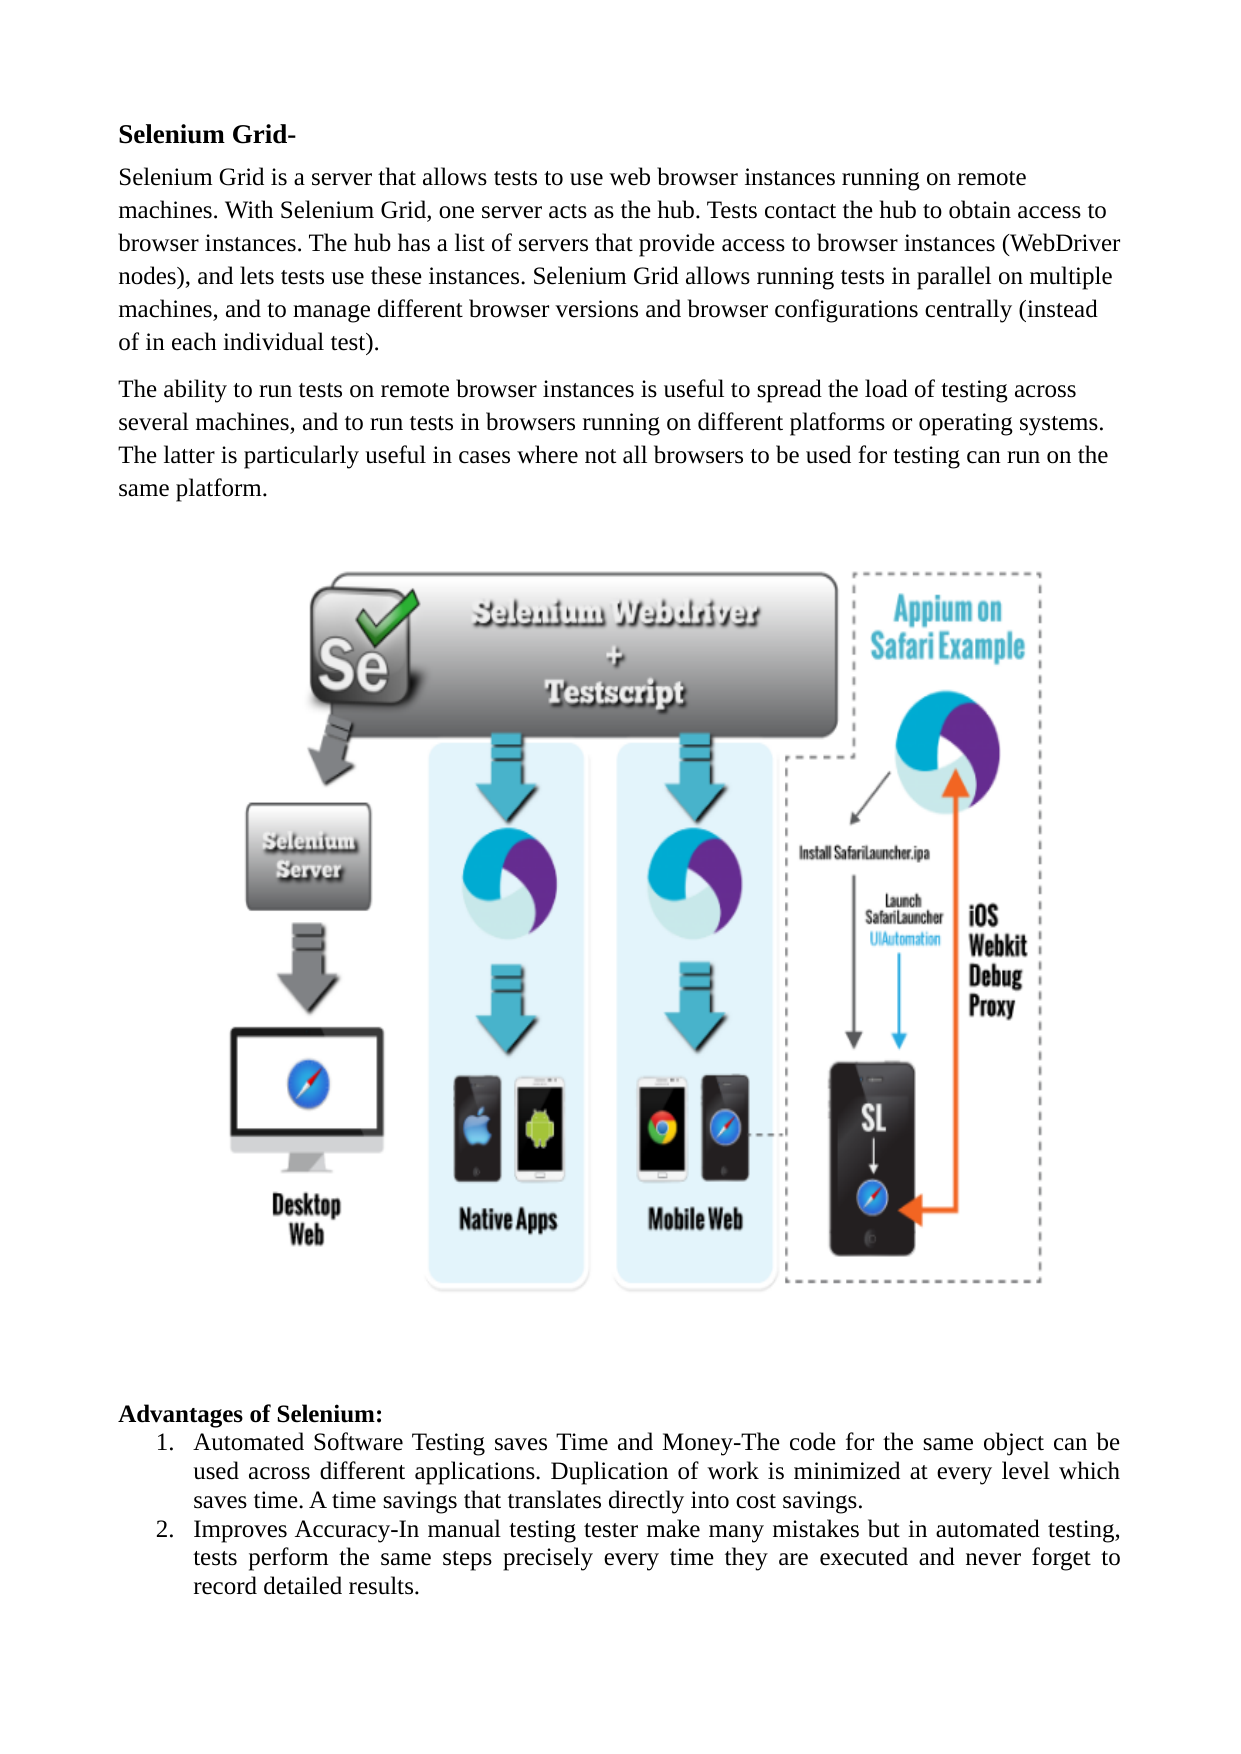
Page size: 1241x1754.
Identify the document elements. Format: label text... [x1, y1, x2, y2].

list Automated Software Testing saves Time and Money-The code for the same object can be used across different applications. Duplication of work is minimized at every level which saves time. A time savings that translates directly into cost savings. [156, 1427, 1122, 1514]
text Selenium Grid is a server that allows tests to use web browser instances running on remote machines. With Selenium Grid, one server acts as the hub. Tests contact the hub to obtain access to browser instances. The hub has a list of servers that provide access to browser instances (WebDriver nodes), and lets tests use these instances. Selenium Grid allows running tests in parallel on multiple machines, and to manage different browser versions and browser configurations centrally (instead of in each individual test). [118, 162, 1122, 356]
subtitle Selenium Grid- [118, 118, 1122, 149]
list Improves Accuracy-In manual testing tester make many mistakes but in automated testing, tests perform the same steps precisely every time they are executed and never forget to record detailed results. [156, 1514, 1122, 1600]
text The ability to run tests on remote browser instances is useful to spread the load of testing across several machines, and to run tests in browsers running on different platforms or operating systems. The latter is particularly useful in cases where not all browsers to be used for testing can run on the same platform. [118, 374, 1122, 502]
text Advantages of Selenium: [118, 1399, 1122, 1427]
picture [59, 552, 1194, 1300]
